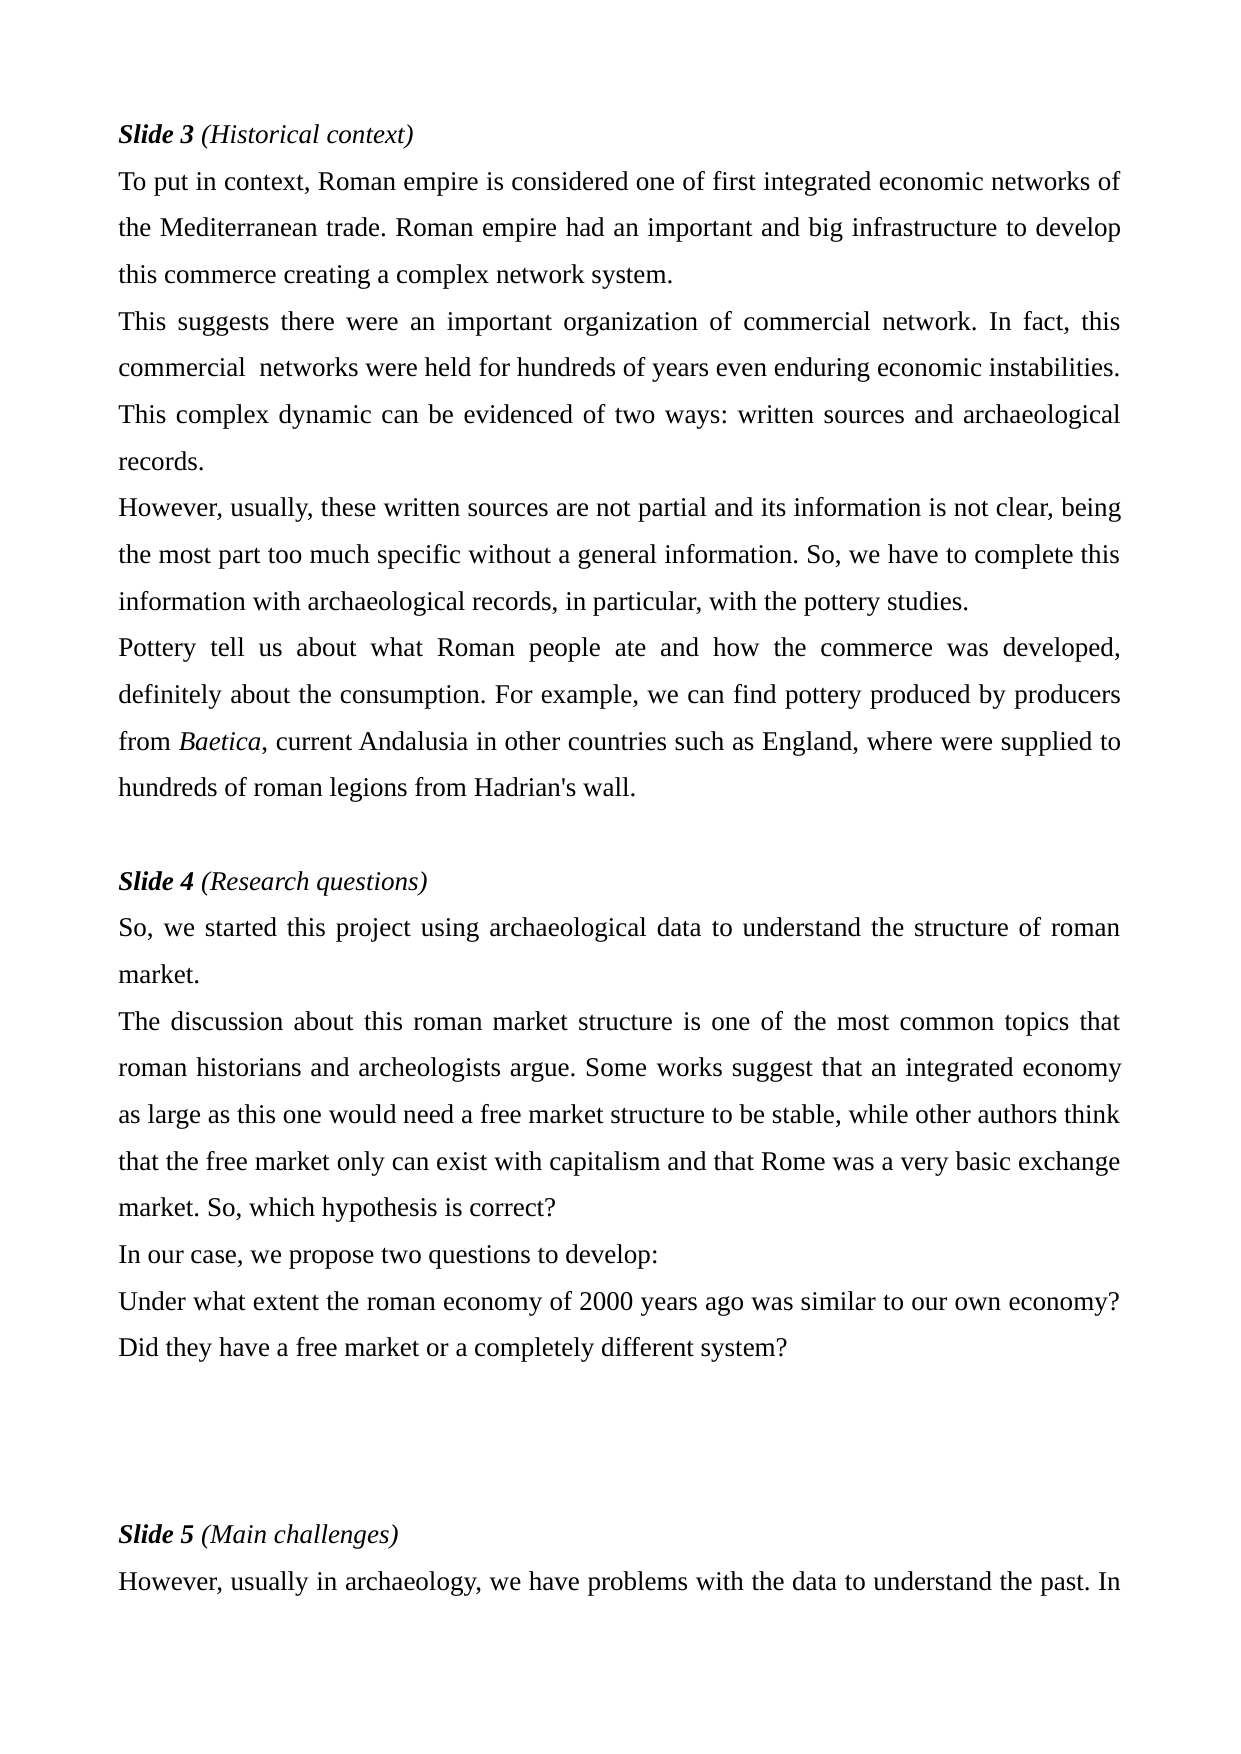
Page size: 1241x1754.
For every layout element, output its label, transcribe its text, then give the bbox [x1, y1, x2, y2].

text However, usually, these written sources are not partial and its information is not clear, being the most part too much specific without a general information. So, we have to complete this information with archaeological records, in particular, with the pottery studies. [118, 491, 1122, 616]
text The discussion about this roman market structure is one of the most common topics that roman historians and archeologists argue. Some works suggest that an integrated economy as large as this one would need a free market structure to be stable, while other authors think that the free market only can exist with capitalism and that Rome was a very basic exchange market. So, which hypothesis is correct? [118, 1005, 1122, 1223]
text This suggests there were an important organization of commercial network. In fact, this commercial networks were held for hundreds of years even enduring economic instabilities. [118, 305, 1122, 383]
text To put in context, Roman empire is considered one of first integrated economic networks of the Mediterranean trade. Roman empire had an important and big infrastructure to develop this commerce creating a complex network system. [118, 165, 1122, 289]
text However, usually in archaeology, we have problems with the data to understand the past. In [118, 1565, 1122, 1596]
text This complex dynamic can be evidenced of two ways: written sources and archaeological records. [118, 398, 1122, 476]
text In our case, we propose two questions to develop: [118, 1238, 1122, 1269]
text Slide 5 (Main challenges) [118, 1518, 1122, 1549]
text So, we started this project using archaeological data to understand the structure of roman market. [118, 911, 1122, 989]
text Under what extent the roman economy of 2000 years ago was similar to our own economy? Did they have a free market or a completely different system? [118, 1285, 1122, 1363]
text Slide 3 (Historical context) [118, 118, 1122, 149]
text Slide 4 (Research questions) [118, 865, 1122, 896]
text Pottery tell us about what Roman people ate and how the commerce was developed, definitely about the consumption. For example, we can find pottery produced by producers from Baetica, current Andalusia in other countries such as England, where were supplied to hundreds of roman legions from Hadrian's wall. [118, 631, 1122, 803]
